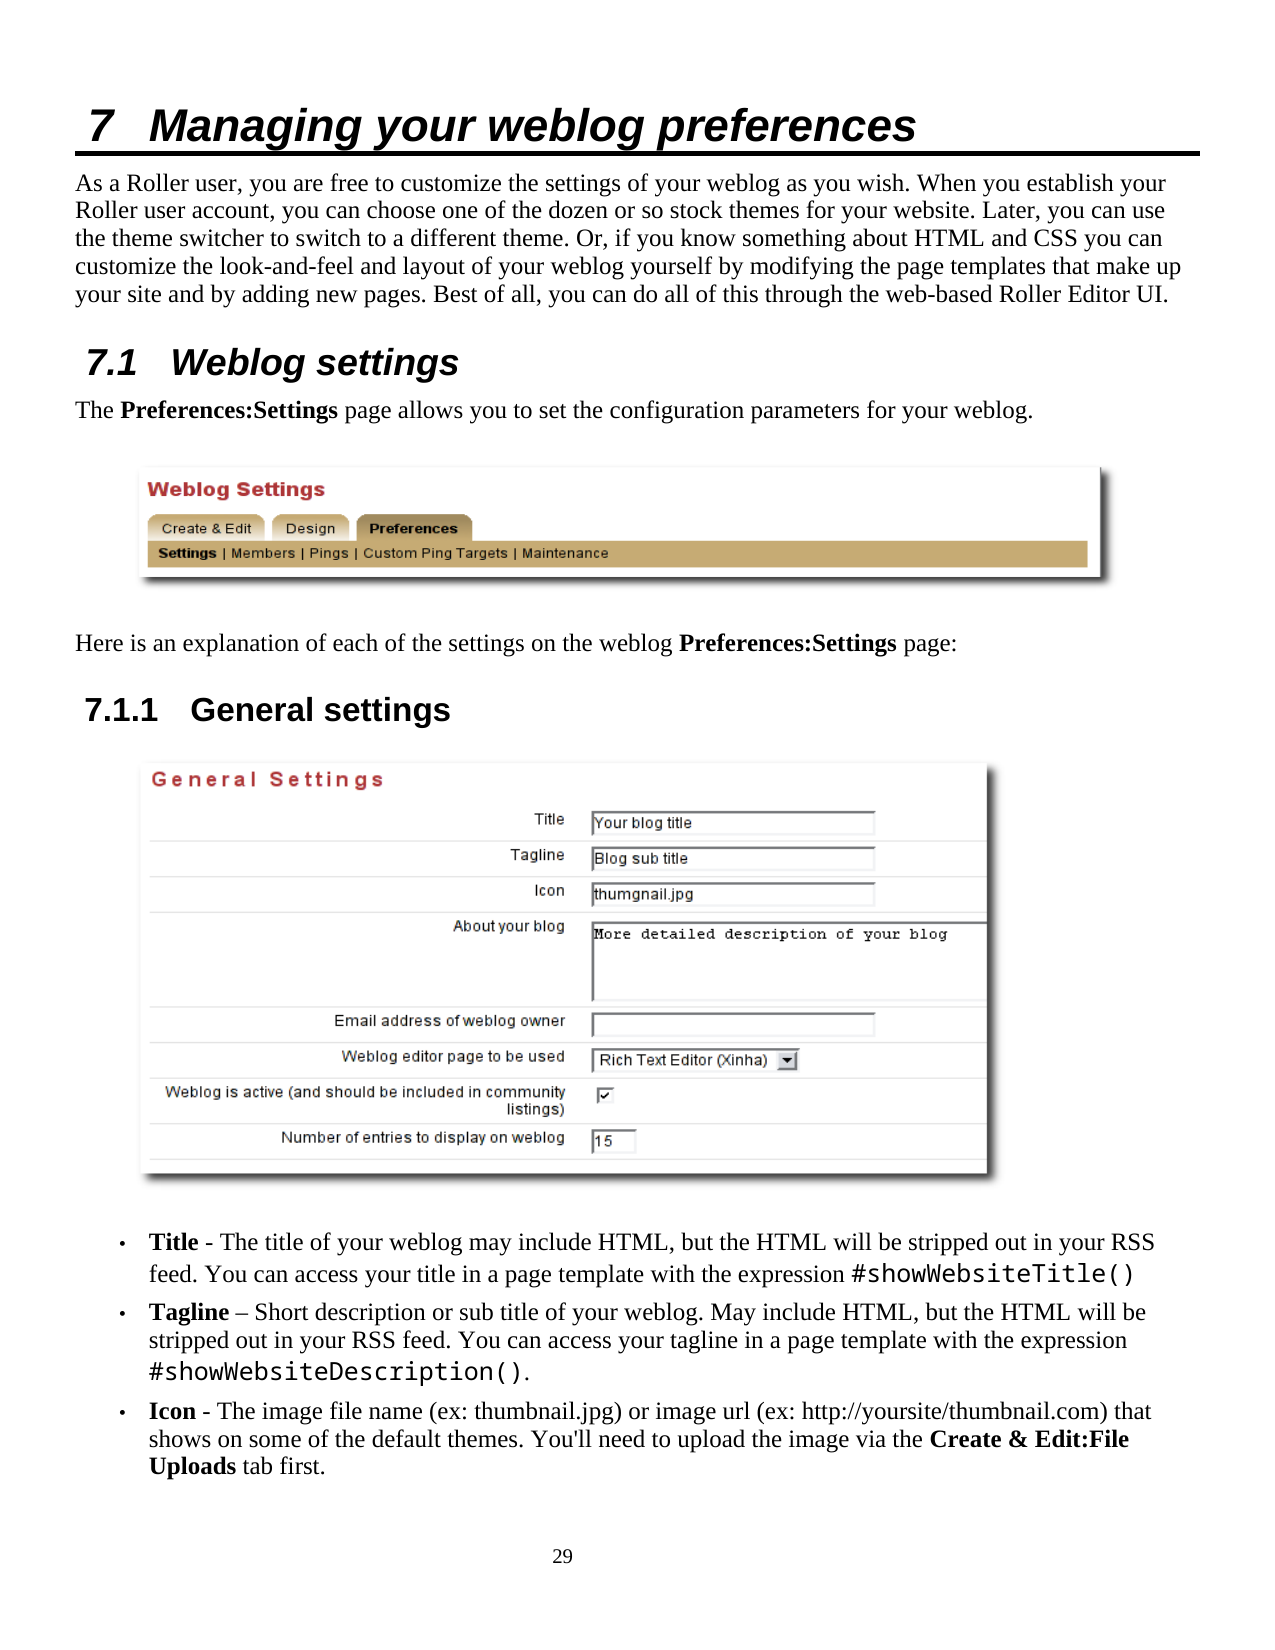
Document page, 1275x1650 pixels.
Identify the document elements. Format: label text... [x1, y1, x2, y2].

subtitle General settings [75, 691, 1200, 728]
list Title - The title of your weblog may include HTML, but the HTML will be stripped out in your RSS feed. You can access your title in a page template with the expression #showWebsiteTitle() [119, 1228, 1200, 1289]
text As a Roller user, you are free to customize the settings of your weblog as you wish. When you establish your Roller user account, you can choose one of the dozen or so stock themes for your website. Later, you can use the theme switcher to switch to a different theme. Or, if you know something about HTML and CSS you can customize the look-and-feel and layout of your weblog yourself by modifying the page templates that make up your site and by adding new pages. Best of all, you can do all of this through the web-based Roller Editor UI. [75, 169, 1200, 307]
list Tagline – Short description or sub title of your weblog. May include HTML, but the HTML will be stripped out in your RSS feed. You can access your tagline in a page template with the expression #showWebsiteDescription(). [119, 1298, 1200, 1388]
subtitle Managing your weblog preferences [75, 100, 1200, 151]
text The Preferences:Settings page allows you to set the configuration parameters for your weblog. [75, 396, 1200, 423]
picture [134, 758, 1007, 1192]
list Icon - The image file name (ex: thumbnail.jpg) or image url (ex: http://yoursite/thumbnail.com) that shows on some of the default themes. You'll need to upload the image via the Create & Edit:File Uploads tab first. [119, 1397, 1200, 1480]
text Here is an explanation of each of the settings on the weblog Preferences:Settings page: [75, 629, 1200, 657]
picture [133, 462, 1120, 593]
subtitle Weblog settings [75, 341, 1200, 383]
